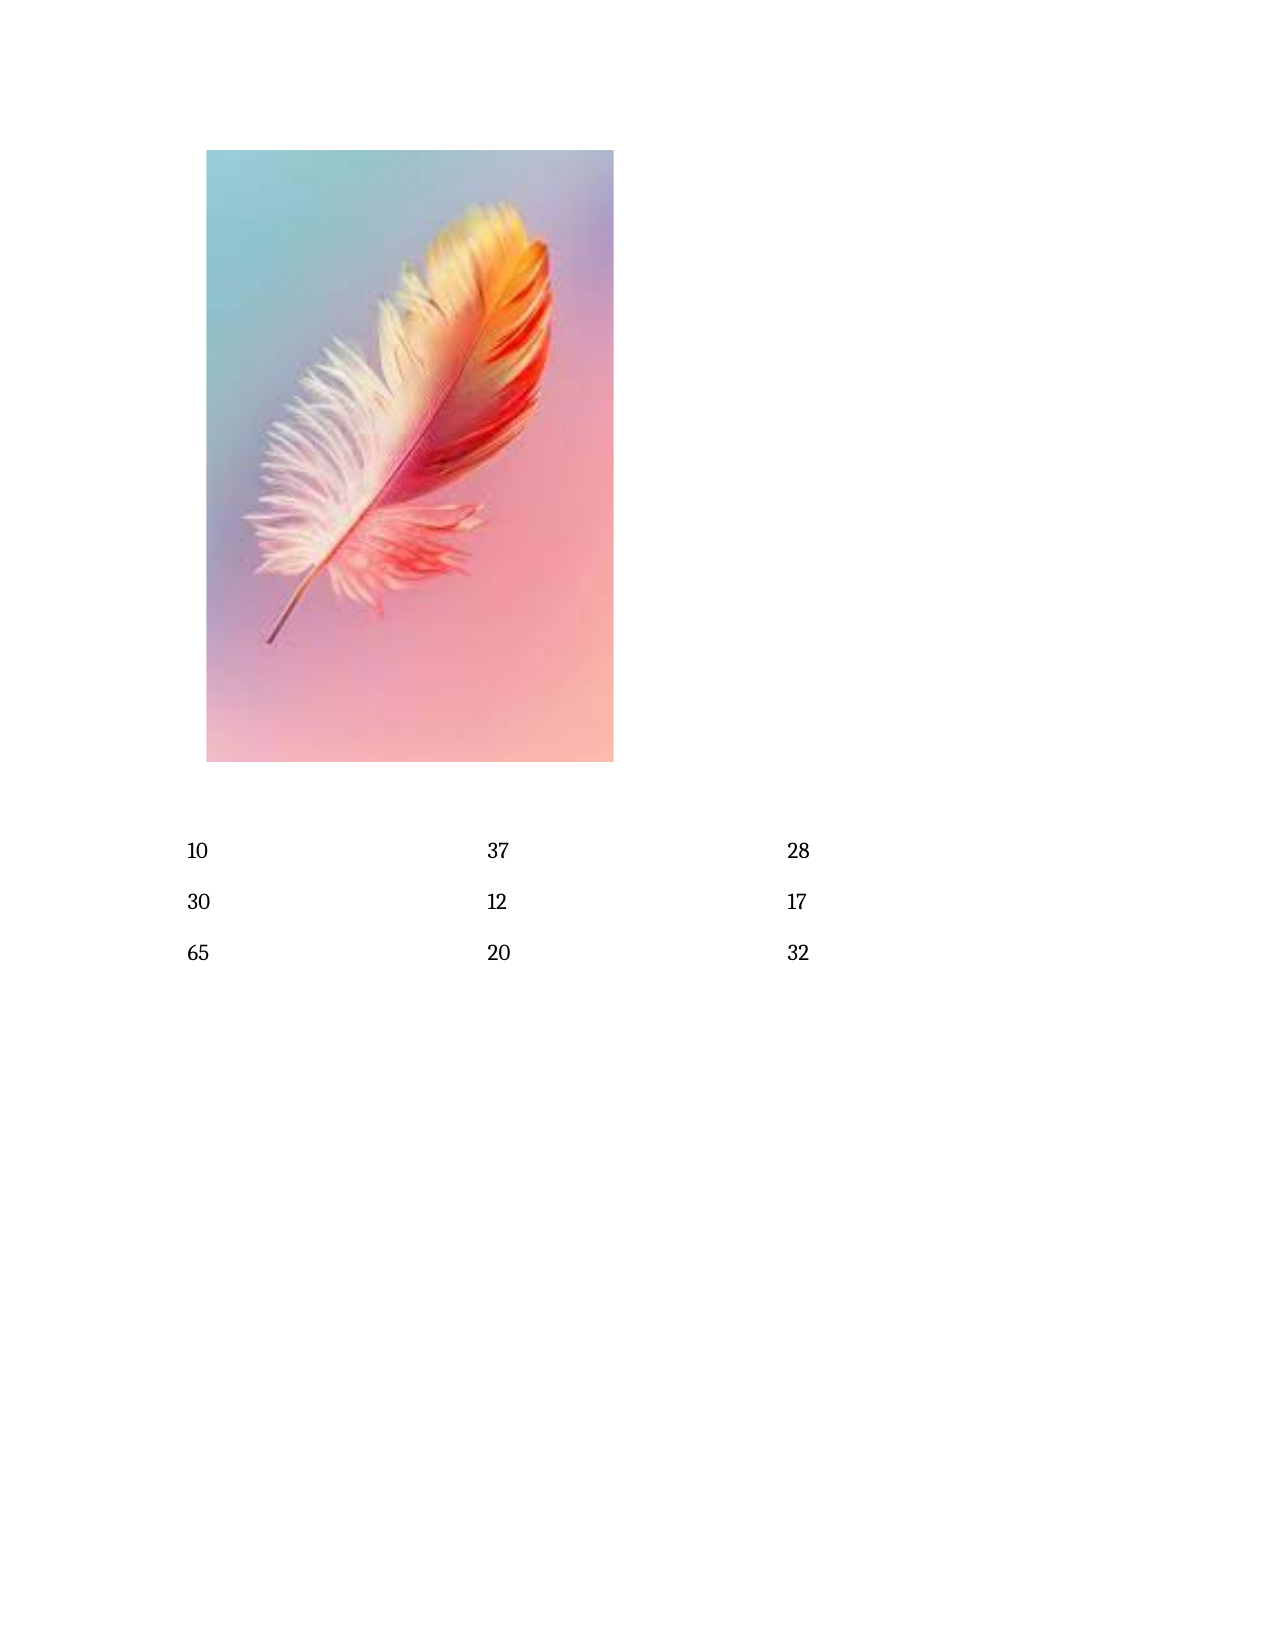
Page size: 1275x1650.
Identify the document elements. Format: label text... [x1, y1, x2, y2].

table_cell 20 [476, 940, 776, 991]
table_cell 32 [776, 940, 1076, 991]
table_header 37 [476, 838, 776, 889]
table_cell 17 [776, 889, 1076, 940]
table_header 28 [776, 838, 1076, 889]
table_cell 65 [176, 940, 476, 991]
table_header 10 [176, 838, 476, 889]
picture [206, 150, 614, 762]
table_cell 12 [476, 889, 776, 940]
table_cell 30 [176, 889, 476, 940]
